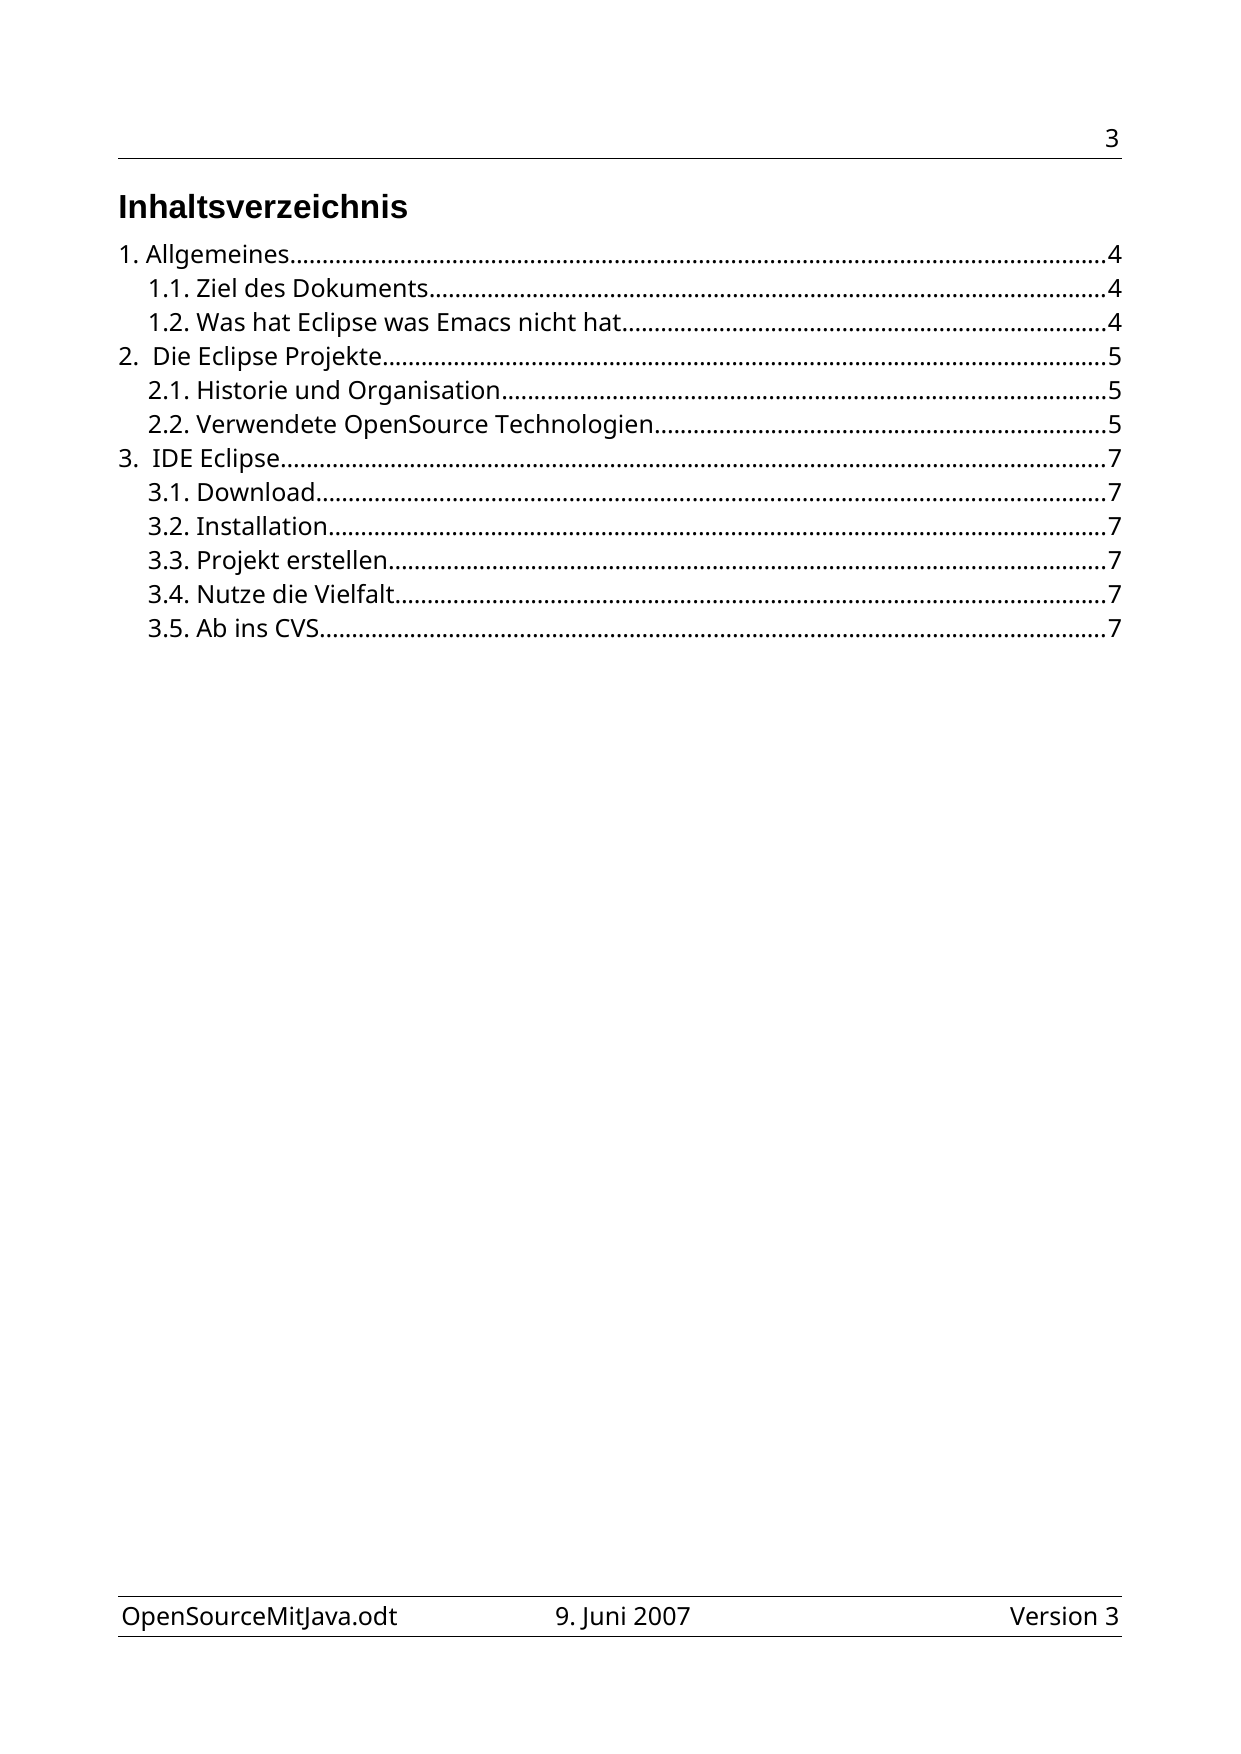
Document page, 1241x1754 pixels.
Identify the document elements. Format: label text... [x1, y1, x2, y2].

text 3.1. Download 7 [148, 475, 1122, 509]
text 2.2. Verwendete OpenSource Technologien 5 [148, 407, 1122, 441]
text 1.1. Ziel des Dokuments 4 [148, 271, 1122, 305]
text 2. Die Eclipse Projekte 5 [118, 339, 1122, 373]
text 2.1. Historie und Organisation 5 [148, 373, 1122, 407]
text 1. Allgemeines 4 [118, 237, 1122, 271]
subtitle Inhaltsverzeichnis [118, 187, 1122, 225]
text 3.4. Nutze die Vielfalt 7 [148, 577, 1122, 611]
text 3.3. Projekt erstellen 7 [148, 543, 1122, 577]
text 3. IDE Eclipse 7 [118, 441, 1122, 475]
text 1.2. Was hat Eclipse was Emacs nicht hat 4 [148, 305, 1122, 339]
text 3.2. Installation 7 [148, 509, 1122, 543]
text 3.5. Ab ins CVS 7 [148, 611, 1122, 645]
